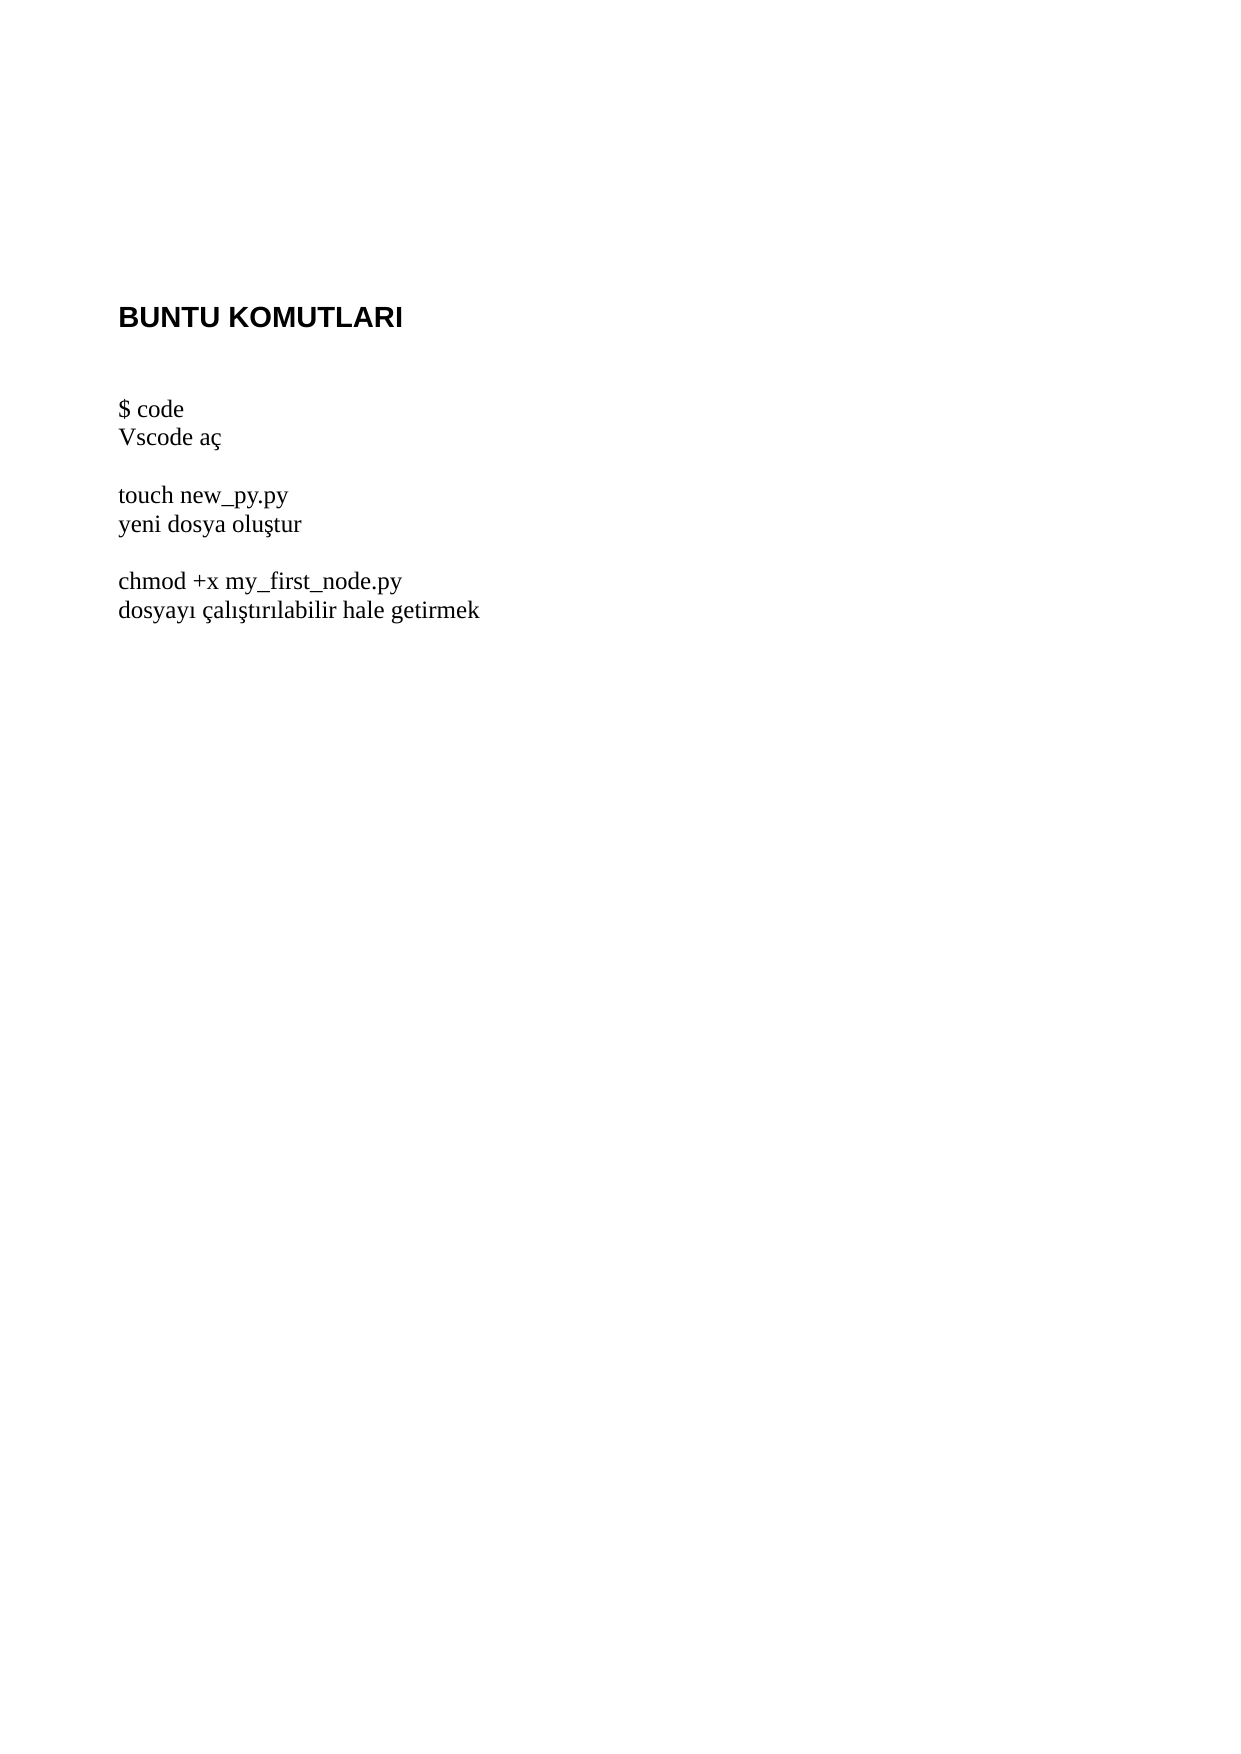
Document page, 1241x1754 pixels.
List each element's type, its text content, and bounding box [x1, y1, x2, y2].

text chmod +x my_first_node.py [118, 566, 1122, 595]
text dosyayı çalıştırılabilir hale getirmek [118, 595, 1122, 624]
subtitle BUNTU KOMUTLARI [118, 300, 1122, 333]
text yeni dosya oluştur [118, 509, 1122, 537]
text $ code [118, 394, 1122, 422]
text touch new_py.py [118, 480, 1122, 509]
text Vscode aç [118, 422, 1122, 451]
